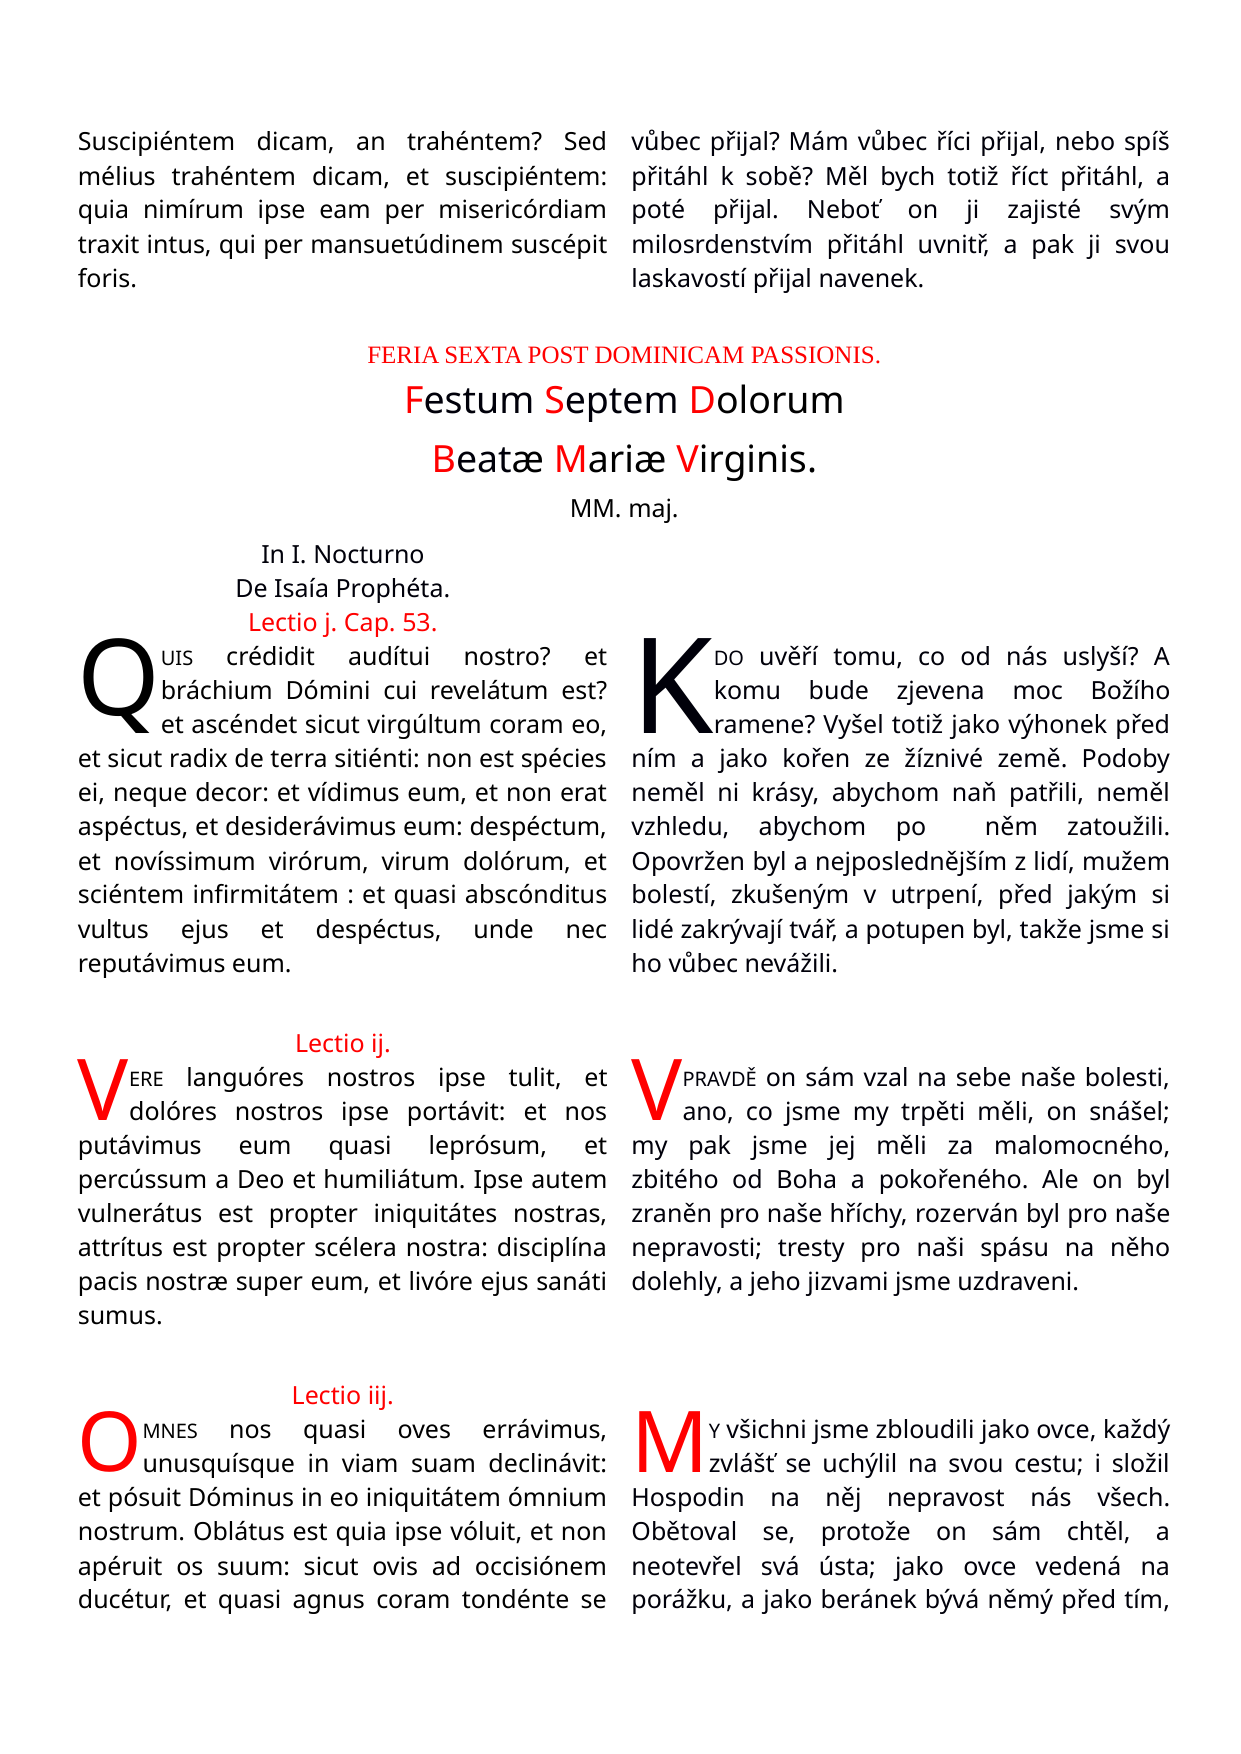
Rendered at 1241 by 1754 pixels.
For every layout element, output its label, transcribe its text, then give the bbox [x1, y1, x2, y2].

table_cell FERIA SEXTA POST DOMINICAM PASSIONIS. Festum Septem Dolorum Beatæ Mariæ Virginis. MM. maj. [66, 334, 1182, 531]
table_cell In I. Nocturno De Isaía Prophéta. Lectio j. Cap. 53. Quis crédidit audítui nostro? et bráchium Dómini cui revelátum est? et ascéndet sicut virgúltum coram eo, et sicut radix de terra sitiénti: non est spécies ei, neque decor: et vídimus eum, et non erat aspéctus, et desiderávimus eum: despéctum, et novíssimum virórum, virum dolórum, et sciéntem infirmitátem : et quasi abscónditus vultus ejus et despéctus, unde nec reputávimus eum. [66, 531, 619, 1019]
table_cell Kdo uvěří tomu, co od nás uslyší? A komu bude zjevena moc Božího ramene? Vyšel totiž jako výhonek před ním a jako kořen ze žíznivé země. Podoby neměl ni krásy, abychom naň patřili, neměl vzhledu, abychom po něm zatoužili. Opovržen byl a nejposlednějším z lidí, mužem bolestí, zkušeným v utrpení, před jakým si lidé zakrývají tvář, a potupen byl, takže jsme si ho vůbec nevážili. [619, 531, 1182, 1019]
table_cell vůbec přijal? Mám vůbec říci přijal, nebo spíš přitáhl k sobě? Měl bych totiž říct přitáhl, a poté přijal. Neboť on ji zajisté svým milosrdenstvím přitáhl uvnitř, a pak ji svou laskavostí přijal navenek. [619, 118, 1182, 334]
table_cell Suscipiéntem dicam, an trahéntem? Sed mélius trahéntem dicam, et suscipiéntem: quia nimírum ipse eam per misericórdiam traxit intus, qui per mansuetúdinem suscépit foris. [66, 118, 619, 334]
table_cell My všichni jsme zbloudili jako ovce, každý zvlášť se uchýlil na svou cestu; i složil Hospodin na něj nepravost nás všech. Obětoval se, protože on sám chtěl, a neotevřel svá ústa; jako ovce vedená na porážku, a jako beránek bývá němý před tím, [619, 1372, 1182, 1622]
table_cell Vpravdě on sám vzal na sebe naše bolesti, ano, co jsme my trpěti měli, on snášel; my pak jsme jej měli za malomocného, zbitého od Boha a pokořeného. Ale on byl zraněn pro naše hříchy, rozerván byl pro naše nepravosti; tresty pro naši spásu na něho dolehly, a jeho jizvami jsme uzdraveni. [619, 1019, 1182, 1372]
table_cell Lectio ij. Vere languóres nostros ipse tulit, et dolóres nostros ipse portávit: et nos putávimus eum quasi leprósum, et percússum a Deo et humiliátum. Ipse autem vulnerátus est propter iniquitátes nostras, attrítus est propter scélera nostra: disciplína pacis nostræ super eum, et livóre ejus sanáti sumus. [66, 1019, 619, 1372]
table_cell Lectio iij. Omnes nos quasi oves errávimus, unusquísque in viam suam declinávit: et pósuit Dóminus in eo iniquitátem ómnium nostrum. Oblátus est quia ipse vóluit, et non apéruit os suum: sicut ovis ad occisiónem ducétur, et quasi agnus coram tondénte se [66, 1372, 619, 1622]
